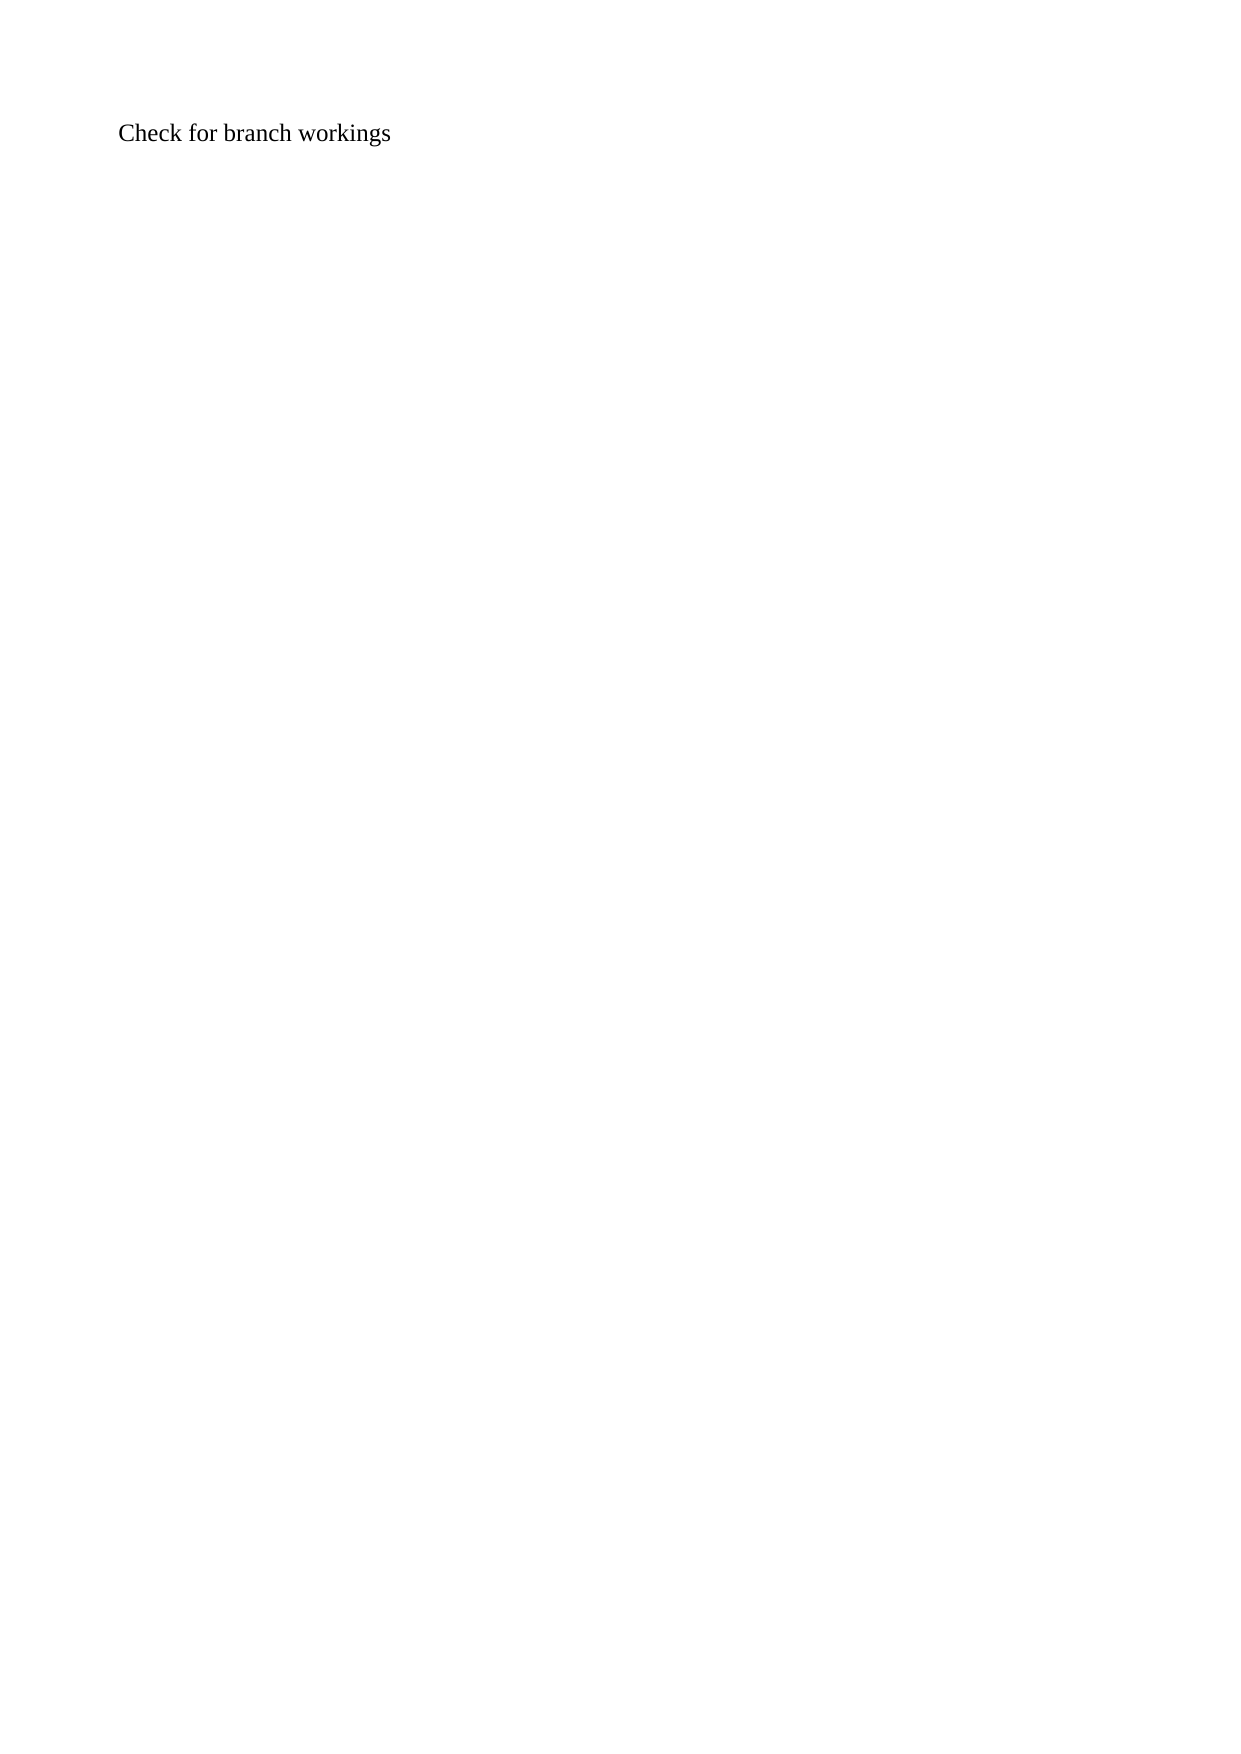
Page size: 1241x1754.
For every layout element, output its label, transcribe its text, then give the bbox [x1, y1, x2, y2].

text Check for branch workings [118, 118, 1122, 147]
